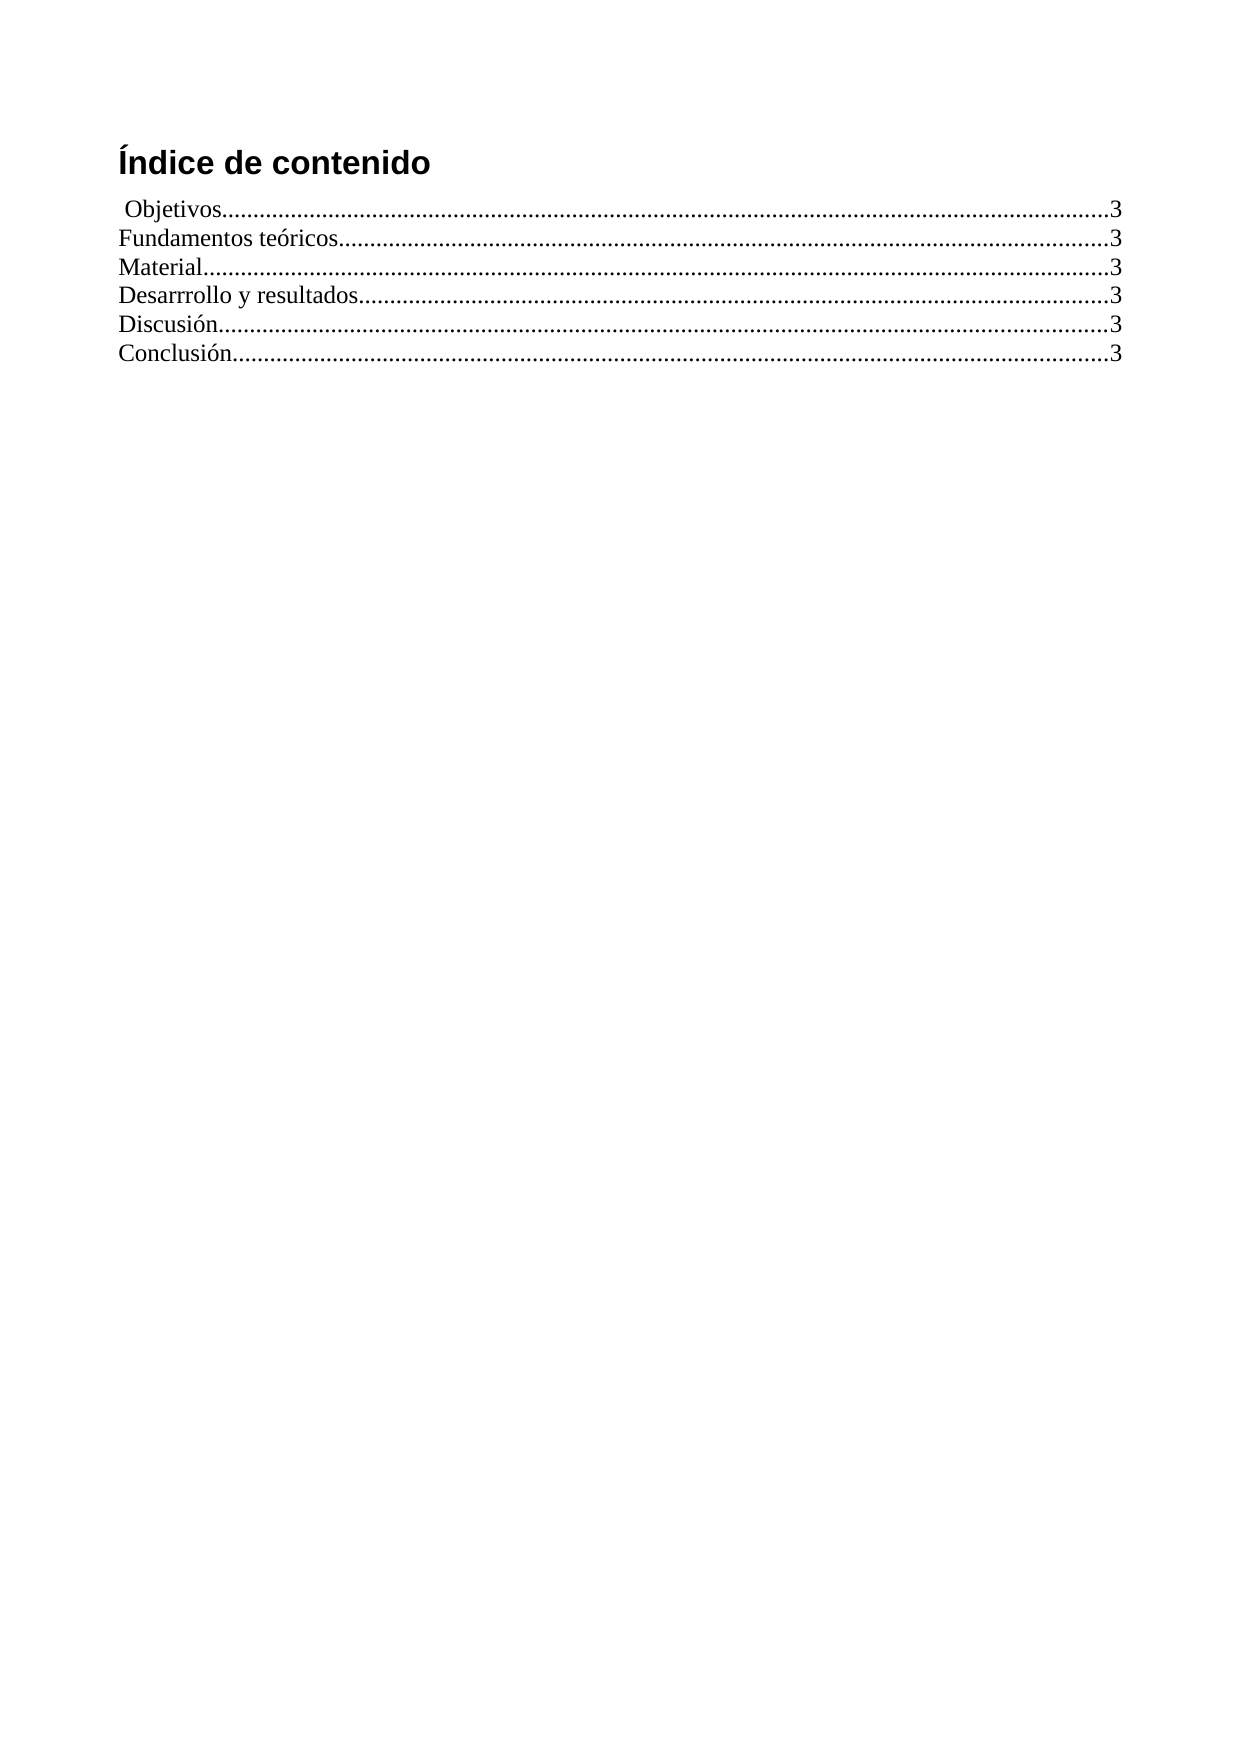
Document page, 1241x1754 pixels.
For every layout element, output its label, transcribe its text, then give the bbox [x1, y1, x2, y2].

subtitle Índice de contenido [118, 143, 1122, 182]
text Discusión 3 [118, 309, 1122, 338]
text Material 3 [118, 252, 1122, 280]
text Conclusión 3 [118, 338, 1122, 367]
text Fundamentos teóricos 3 [118, 223, 1122, 252]
text Objetivos 3 [118, 194, 1122, 223]
text Desarrrollo y resultados 3 [118, 280, 1122, 309]
